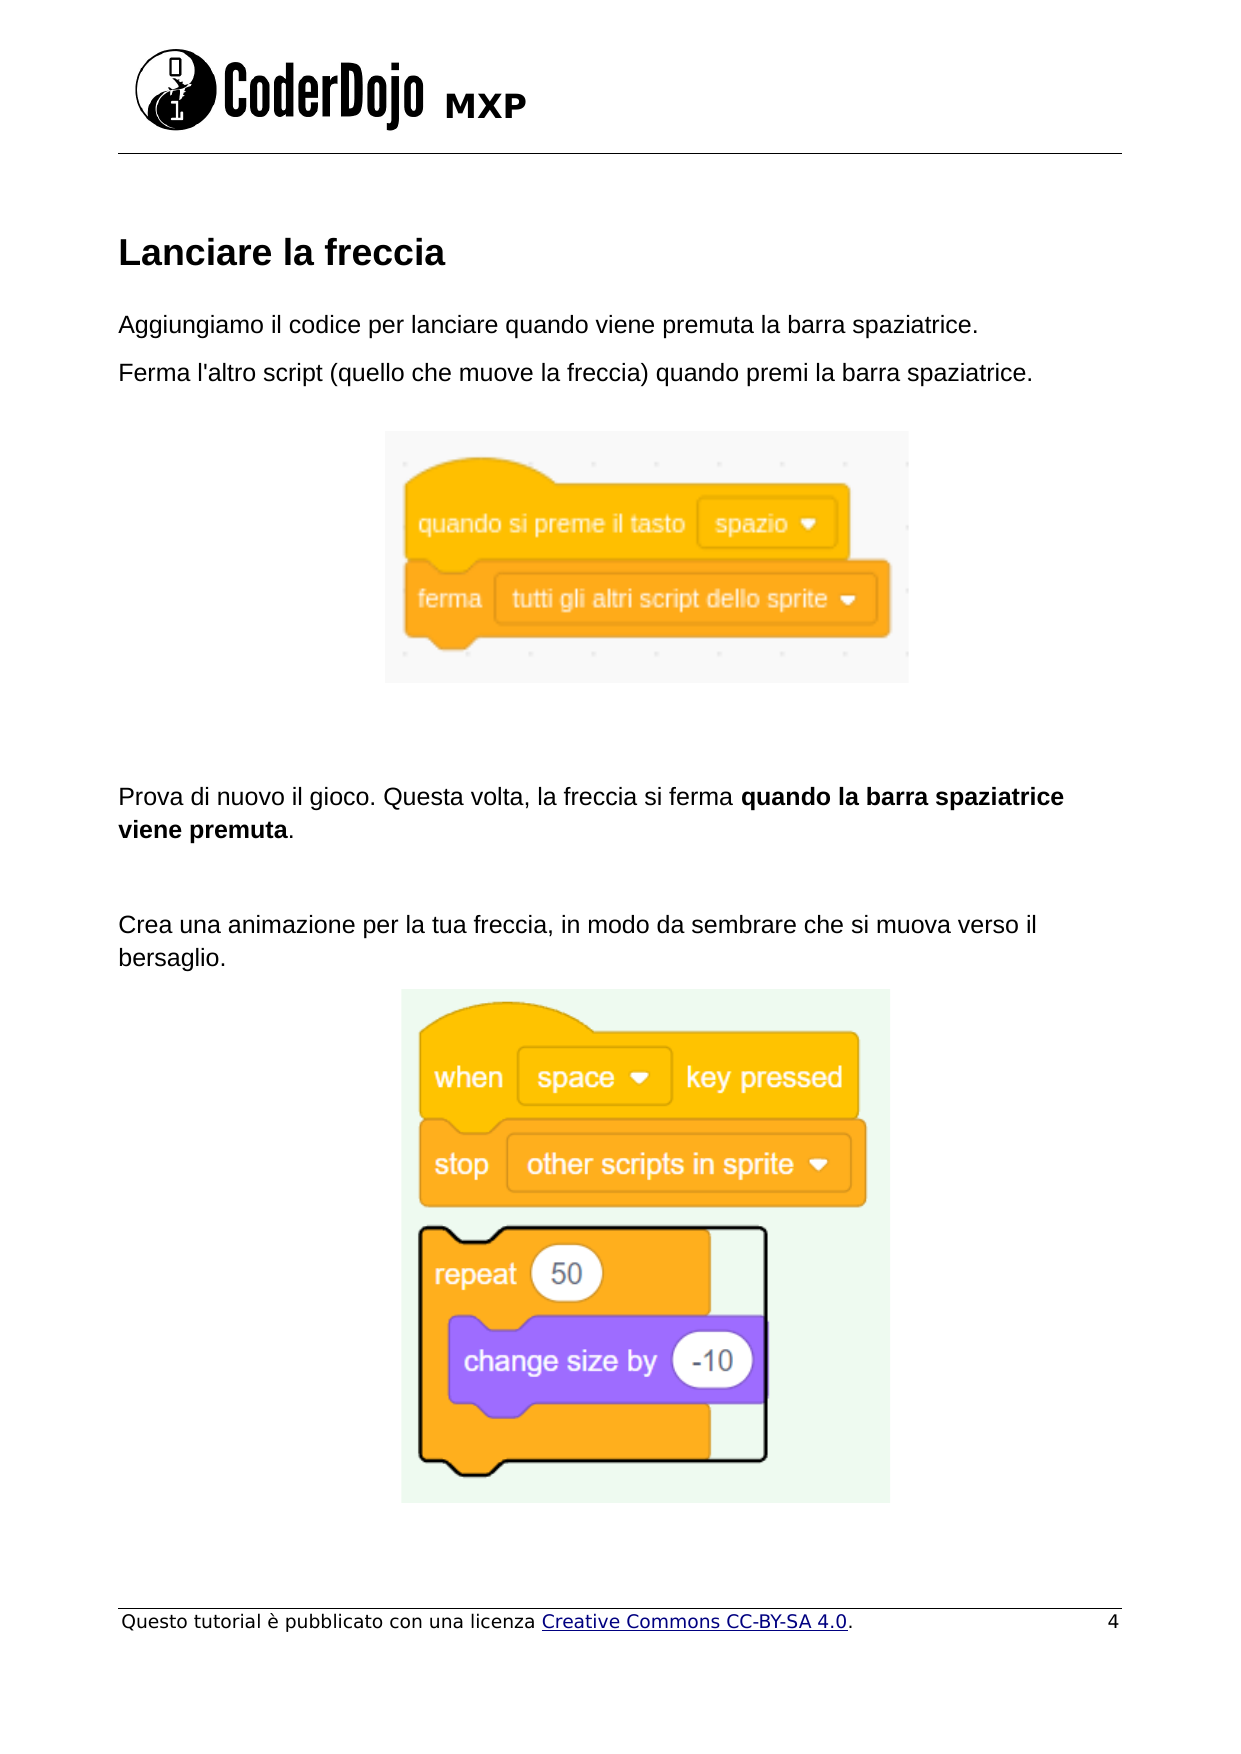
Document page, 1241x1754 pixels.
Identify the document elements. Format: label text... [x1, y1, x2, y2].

picture [385, 431, 909, 683]
text Lanciare la freccia Aggiungiamo il codice per lanciare quando viene premuta la barra spaziatrice. [118, 230, 1122, 339]
text Prova di nuovo il gioco. Questa volta, la freccia si ferma quando la barra spaziatrice viene premuta. [118, 782, 1122, 843]
text Crea una animazione per la tua freccia, in modo da sembrare che si muova verso il bersaglio. [118, 910, 1122, 972]
picture [401, 989, 891, 1503]
picture [127, 38, 435, 149]
text Ferma l'altro script (quello che muove la freccia) quando premi la barra spaziatrice. [118, 358, 1122, 420]
